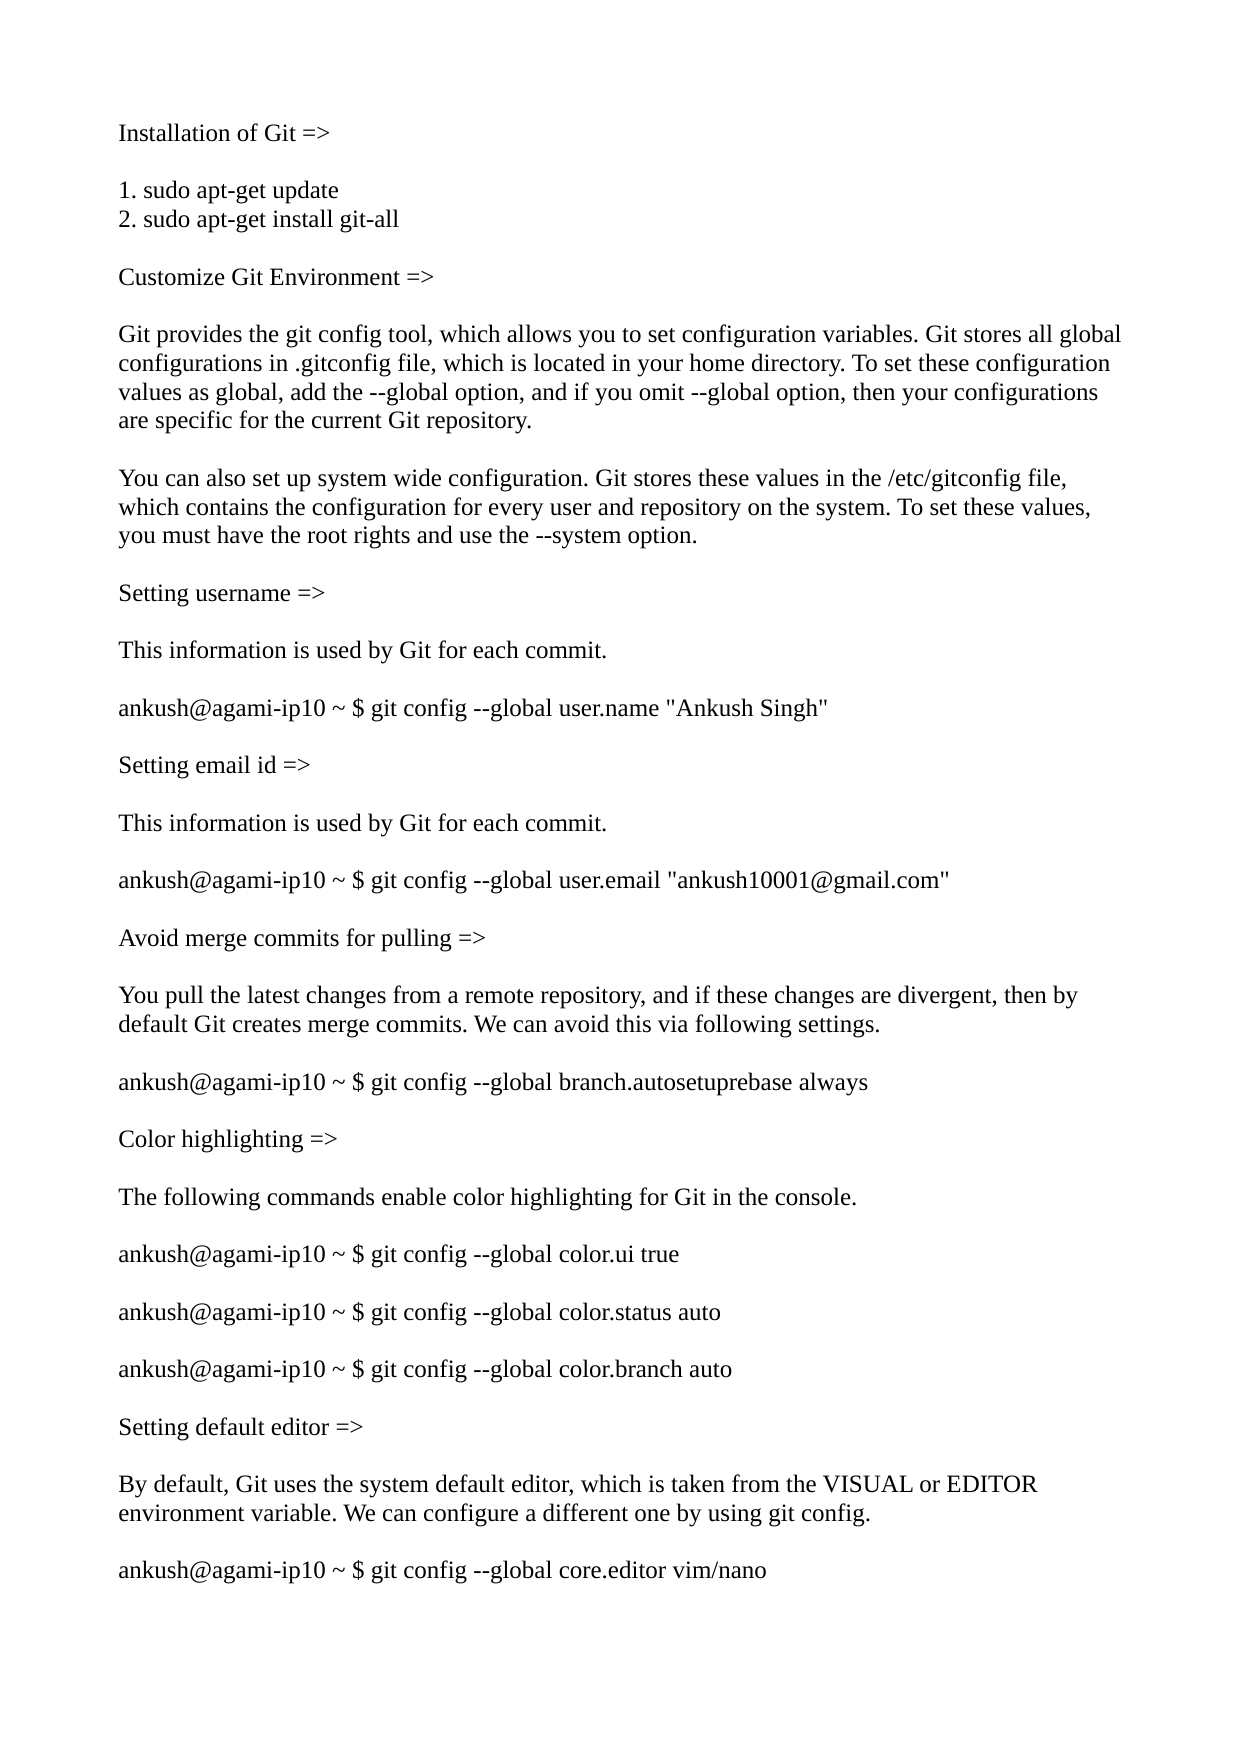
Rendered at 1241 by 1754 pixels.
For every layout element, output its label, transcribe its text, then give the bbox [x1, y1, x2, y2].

text You can also set up system wide configuration. Git stores these values in the /etc/gitconfig file, which contains the configuration for every user and repository on the system. To set these values, you must have the root rights and use the --system option. [118, 463, 1122, 549]
text Setting username => [118, 578, 1122, 607]
text The following commands enable color highlighting for Git in the console. [118, 1182, 1122, 1211]
text Git provides the git config tool, which allows you to set configuration variables. Git stores all global configurations in .gitconfig file, which is located in your home directory. To set these configuration values as global, add the --global option, and if you omit --global option, then your configurations are specific for the current Git repository. [118, 319, 1122, 434]
text ankush@agami-ip10 ~ $ git config --global color.branch auto [118, 1354, 1122, 1383]
text ankush@agami-ip10 ~ $ git config --global color.status auto [118, 1297, 1122, 1326]
text ankush@agami-ip10 ~ $ git config --global user.email "ankush10001@gmail.com" [118, 866, 1122, 894]
text ankush@agami-ip10 ~ $ git config --global user.name "Ankush Singh" [118, 693, 1122, 722]
text By default, Git uses the system default editor, which is taken from the VISUAL or EDITOR environment variable. We can configure a different one by using git config. [118, 1469, 1122, 1527]
text ankush@agami-ip10 ~ $ git config --global branch.autosetuprebase always [118, 1067, 1122, 1096]
text Avoid merge commits for pulling => [118, 923, 1122, 952]
text This information is used by Git for each commit. [118, 636, 1122, 664]
text 1. sudo apt-get update [118, 176, 1122, 204]
text Color highlighting => [118, 1124, 1122, 1153]
text 2. sudo apt-get install git-all [118, 204, 1122, 233]
text Setting default editor => [118, 1412, 1122, 1441]
text Customize Git Environment => [118, 262, 1122, 291]
text ankush@agami-ip10 ~ $ git config --global color.ui true [118, 1239, 1122, 1268]
text This information is used by Git for each commit. [118, 808, 1122, 837]
text You pull the latest changes from a remote repository, and if these changes are divergent, then by default Git creates merge commits. We can avoid this via following settings. [118, 981, 1122, 1038]
text ankush@agami-ip10 ~ $ git config --global core.editor vim/nano [118, 1556, 1122, 1584]
text Installation of Git => [118, 118, 1122, 147]
text Setting email id => [118, 751, 1122, 779]
